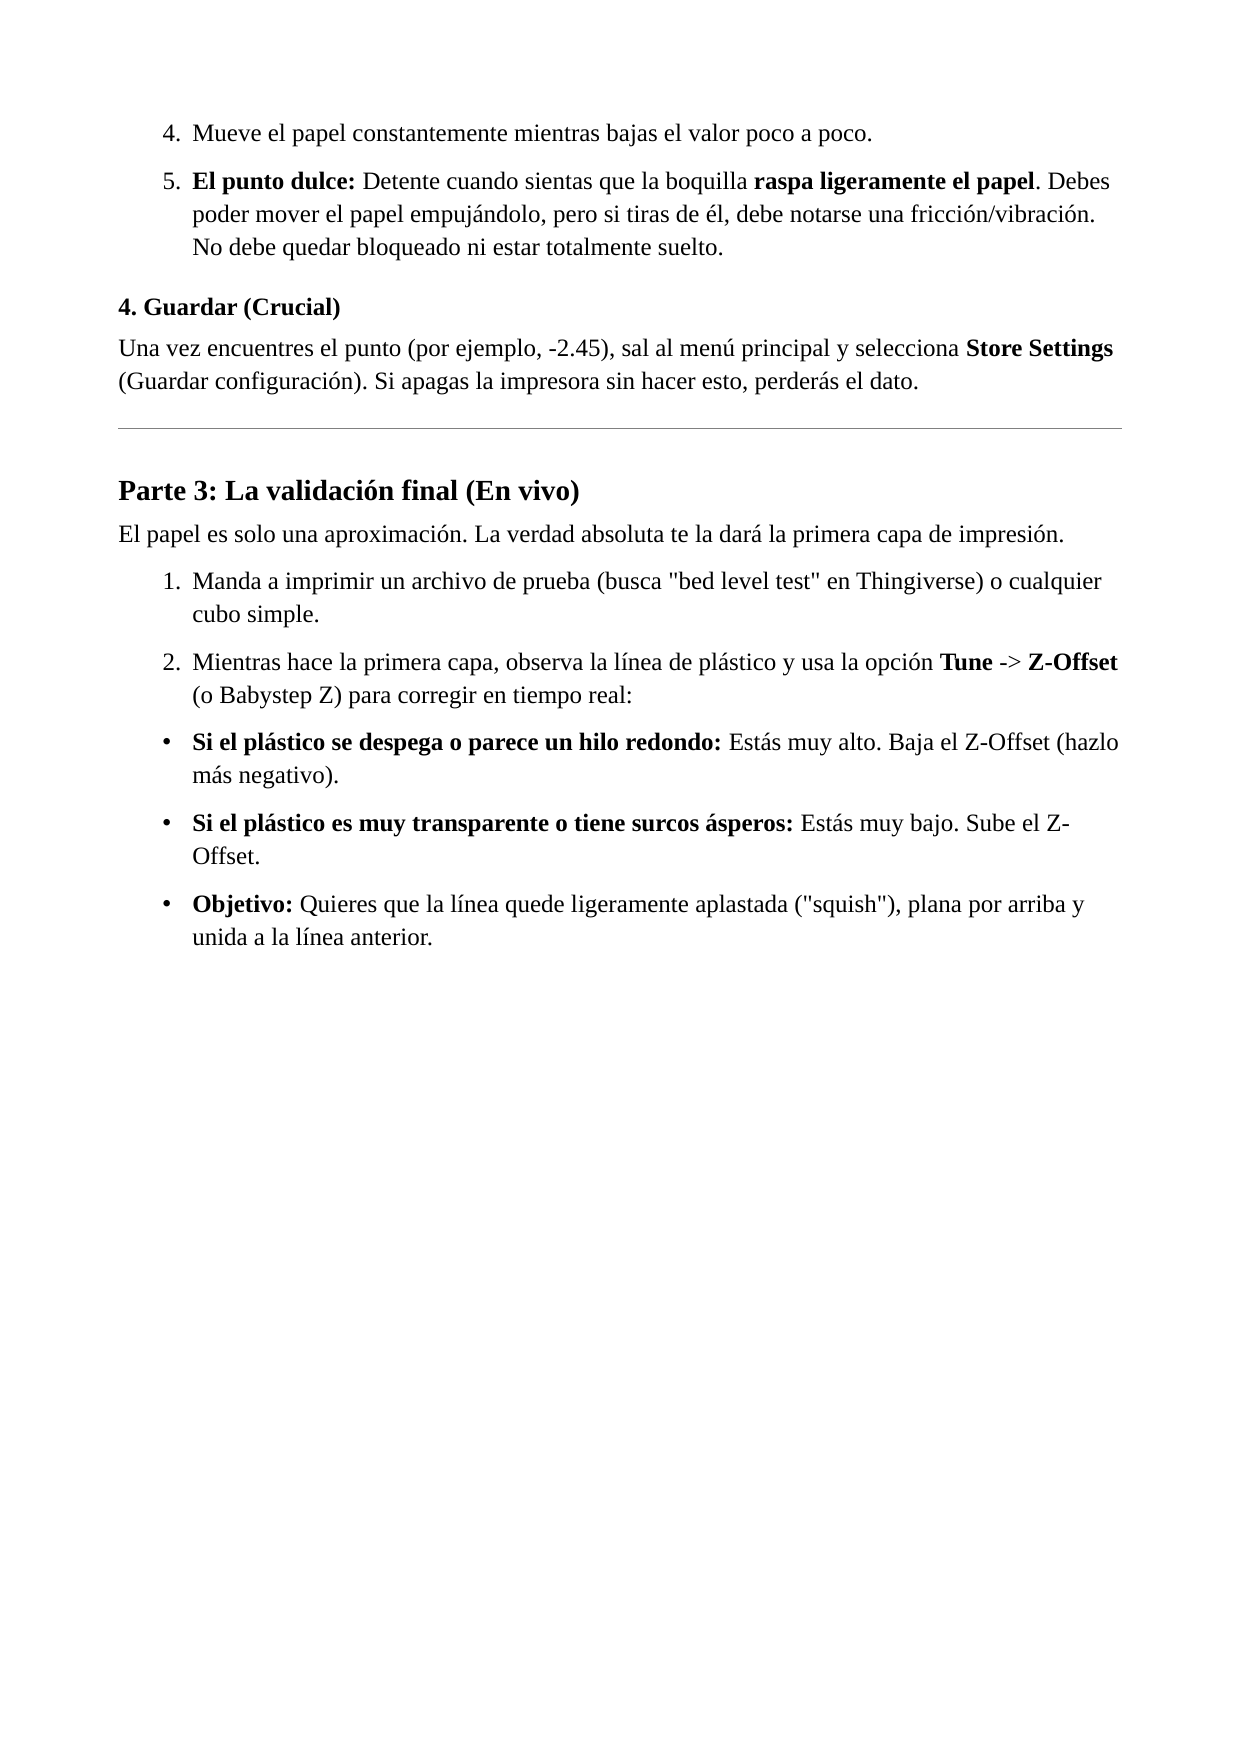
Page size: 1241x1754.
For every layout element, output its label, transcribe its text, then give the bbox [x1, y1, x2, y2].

subtitle 4. Guardar (Crucial) [118, 292, 1122, 321]
list Mientras hace la primera capa, observa la línea de plástico y usa la opción Tune -> Z-Offset (o Babystep Z) para corregir en tiempo real: [162, 647, 1122, 709]
list Mueve el papel constantemente mientras bajas el valor poco a poco. [162, 118, 1122, 147]
list Objetivo: Quieres que la línea quede ligeramente aplastada ("squish"), plana por arriba y unida a la línea anterior. [162, 889, 1122, 951]
subtitle Parte 3: La validación final (En vivo) [118, 473, 1122, 506]
list Si el plástico es muy transparente o tiene surcos ásperos: Estás muy bajo. Sube el Z-Offset. [162, 808, 1122, 870]
text El papel es solo una aproximación. La verdad absoluta te la dará la primera capa de impresión. [118, 519, 1122, 547]
list El punto dulce: Detente cuando sientas que la boquilla raspa ligeramente el papel. Debes poder mover el papel empujándolo, pero si tiras de él, debe notarse una fricción/vibración. No debe quedar bloqueado ni estar totalmente suelto. [162, 166, 1122, 261]
list Si el plástico se despega o parece un hilo redondo: Estás muy alto. Baja el Z-Offset (hazlo más negativo). [162, 727, 1122, 789]
list Manda a imprimir un archivo de prueba (busca "bed level test" en Thingiverse) o cualquier cubo simple. [162, 566, 1122, 628]
text Una vez encuentres el punto (por ejemplo, -2.45), sal al menú principal y selecciona Store Settings (Guardar configuración). Si apagas la impresora sin hacer esto, perderás el dato. [118, 333, 1122, 395]
